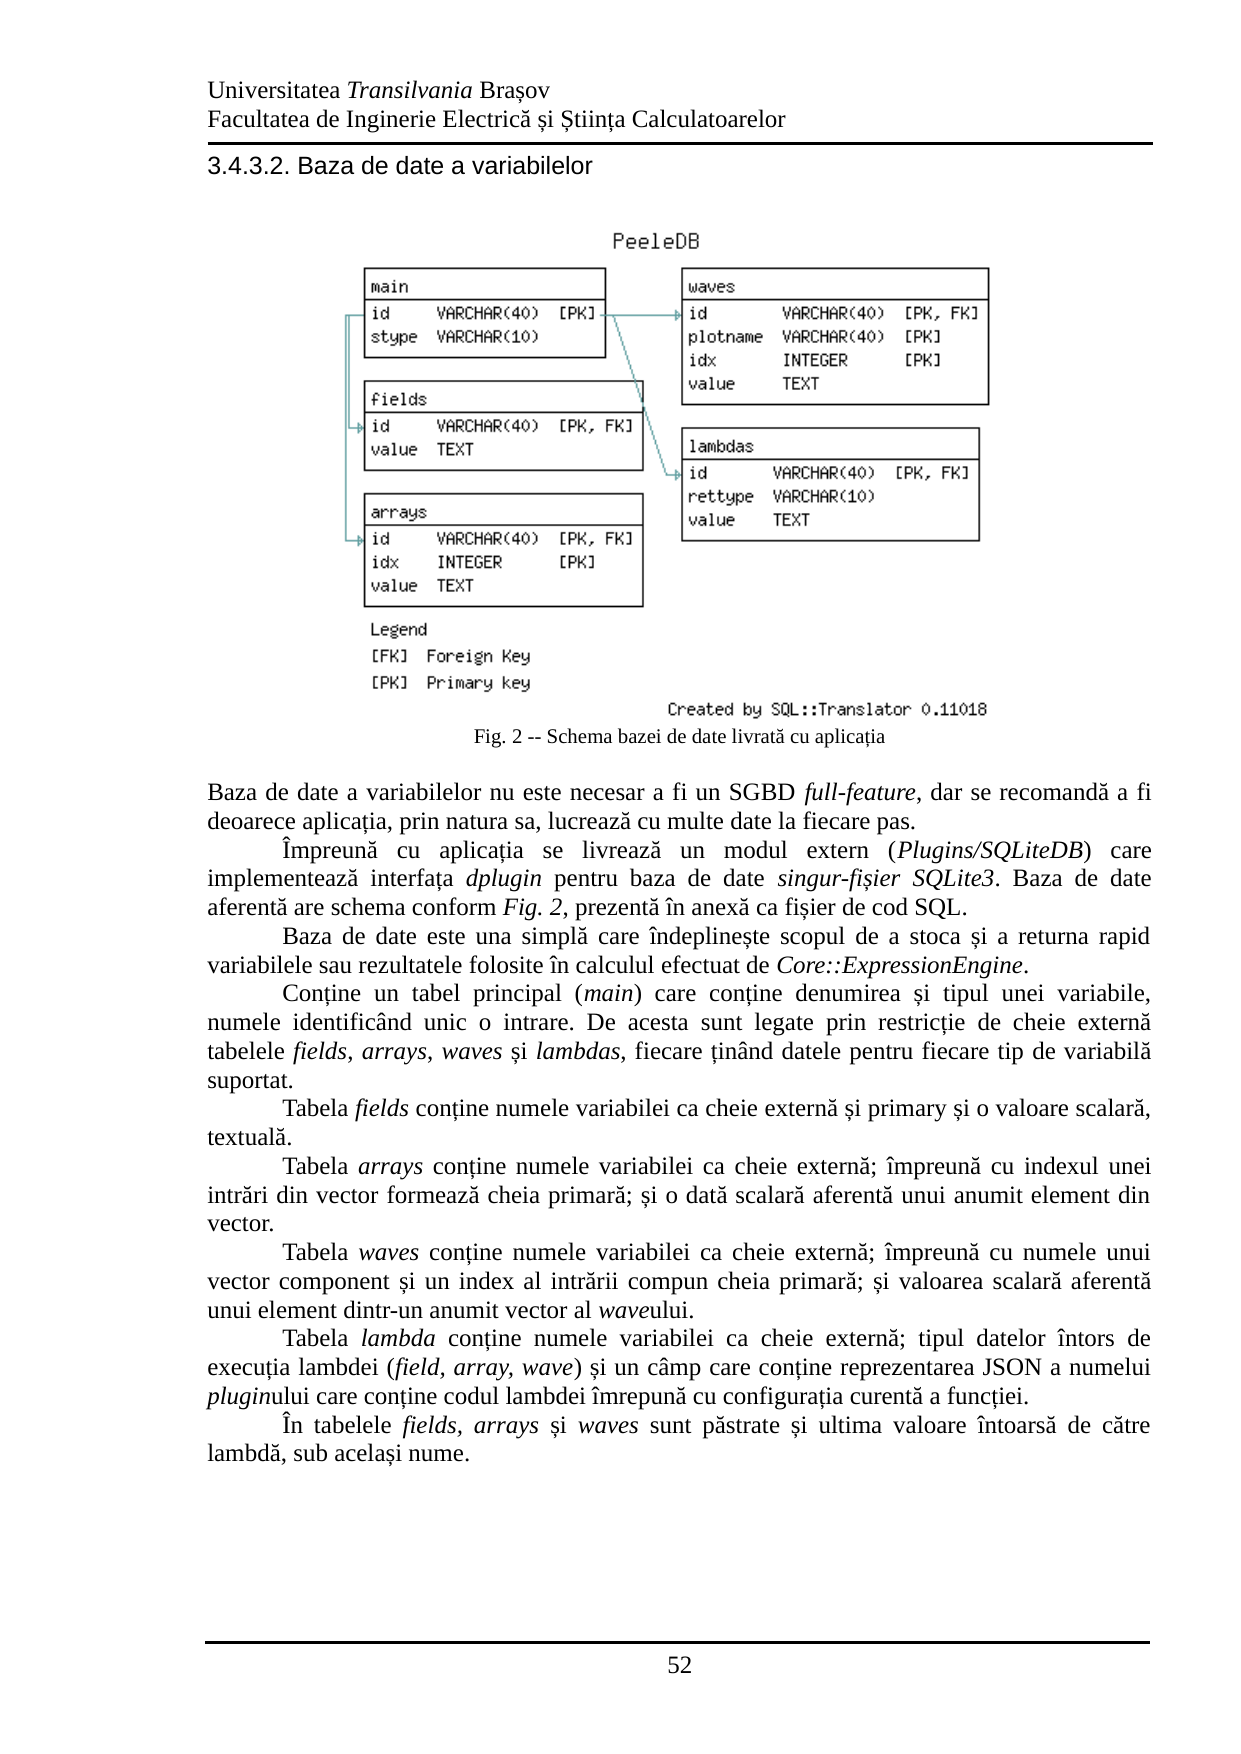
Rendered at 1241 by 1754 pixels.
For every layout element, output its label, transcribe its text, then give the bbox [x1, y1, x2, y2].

text În tabelele fields, arrays și waves sunt păstrate și ultima valoare întoarsă de către lambdă, sub același nume. [207, 1410, 1152, 1467]
picture [325, 213, 1035, 725]
text Tabela arrays conține numele variabilei ca cheie externă; împreună cu indexul unei intrări din vector formează cheia primară; și o dată scalară aferentă unui anumit element din vector. [207, 1151, 1152, 1237]
subtitle Baza de date a variabilelor [207, 151, 1023, 180]
text Împreună cu aplicația se livrează un modul extern (Plugins/SQLiteDB) care implementează interfața dplugin pentru baza de date singur-fișier SQLite3. Baza de date aferentă are schema conform Fig. 2, prezentă în anexă ca fișier de cod SQL. [207, 835, 1152, 921]
text Baza de date a variabilelor nu este necesar a fi un SGBD full-feature, dar se recomandă a fi deoarece aplicația, prin natura sa, lucrează cu multe date la fiecare pas. [207, 777, 1152, 835]
text Tabela waves conține numele variabilei ca cheie externă; împreună cu numele unui vector component și un index al intrării compun cheia primară; și valoarea scalară aferentă unui element dintr-un anumit vector al waveului. [207, 1237, 1152, 1323]
text Baza de date este una simplă care îndeplinește scopul de a stoca și a returna rapid variabilele sau rezultatele folosite în calculul efectuat de Core::ExpressionEngine. [207, 921, 1152, 978]
text Tabela fields conține numele variabilei ca cheie externă și primary și o valoare scalară, textuală. [207, 1093, 1152, 1151]
text Tabela lambda conține numele variabilei ca cheie externă; tipul datelor întors de execuția lambdei (field, array, wave) și un câmp care conține reprezentarea JSON a numelui pluginului care conține codul lambdei îmrepună cu configurația curentă a funcției. [207, 1323, 1152, 1410]
text Fig. 2 -- Schema bazei de date livrată cu aplicația [325, 725, 1034, 748]
text Conține un tabel principal (main) care conține denumirea și tipul unei variabile, numele identificând unic o intrare. De acesta sunt legate prin restricție de cheie externă tabelele fields, arrays, waves și lambdas, fiecare ținând datele pentru fiecare tip de variabilă suportat. [207, 978, 1152, 1093]
